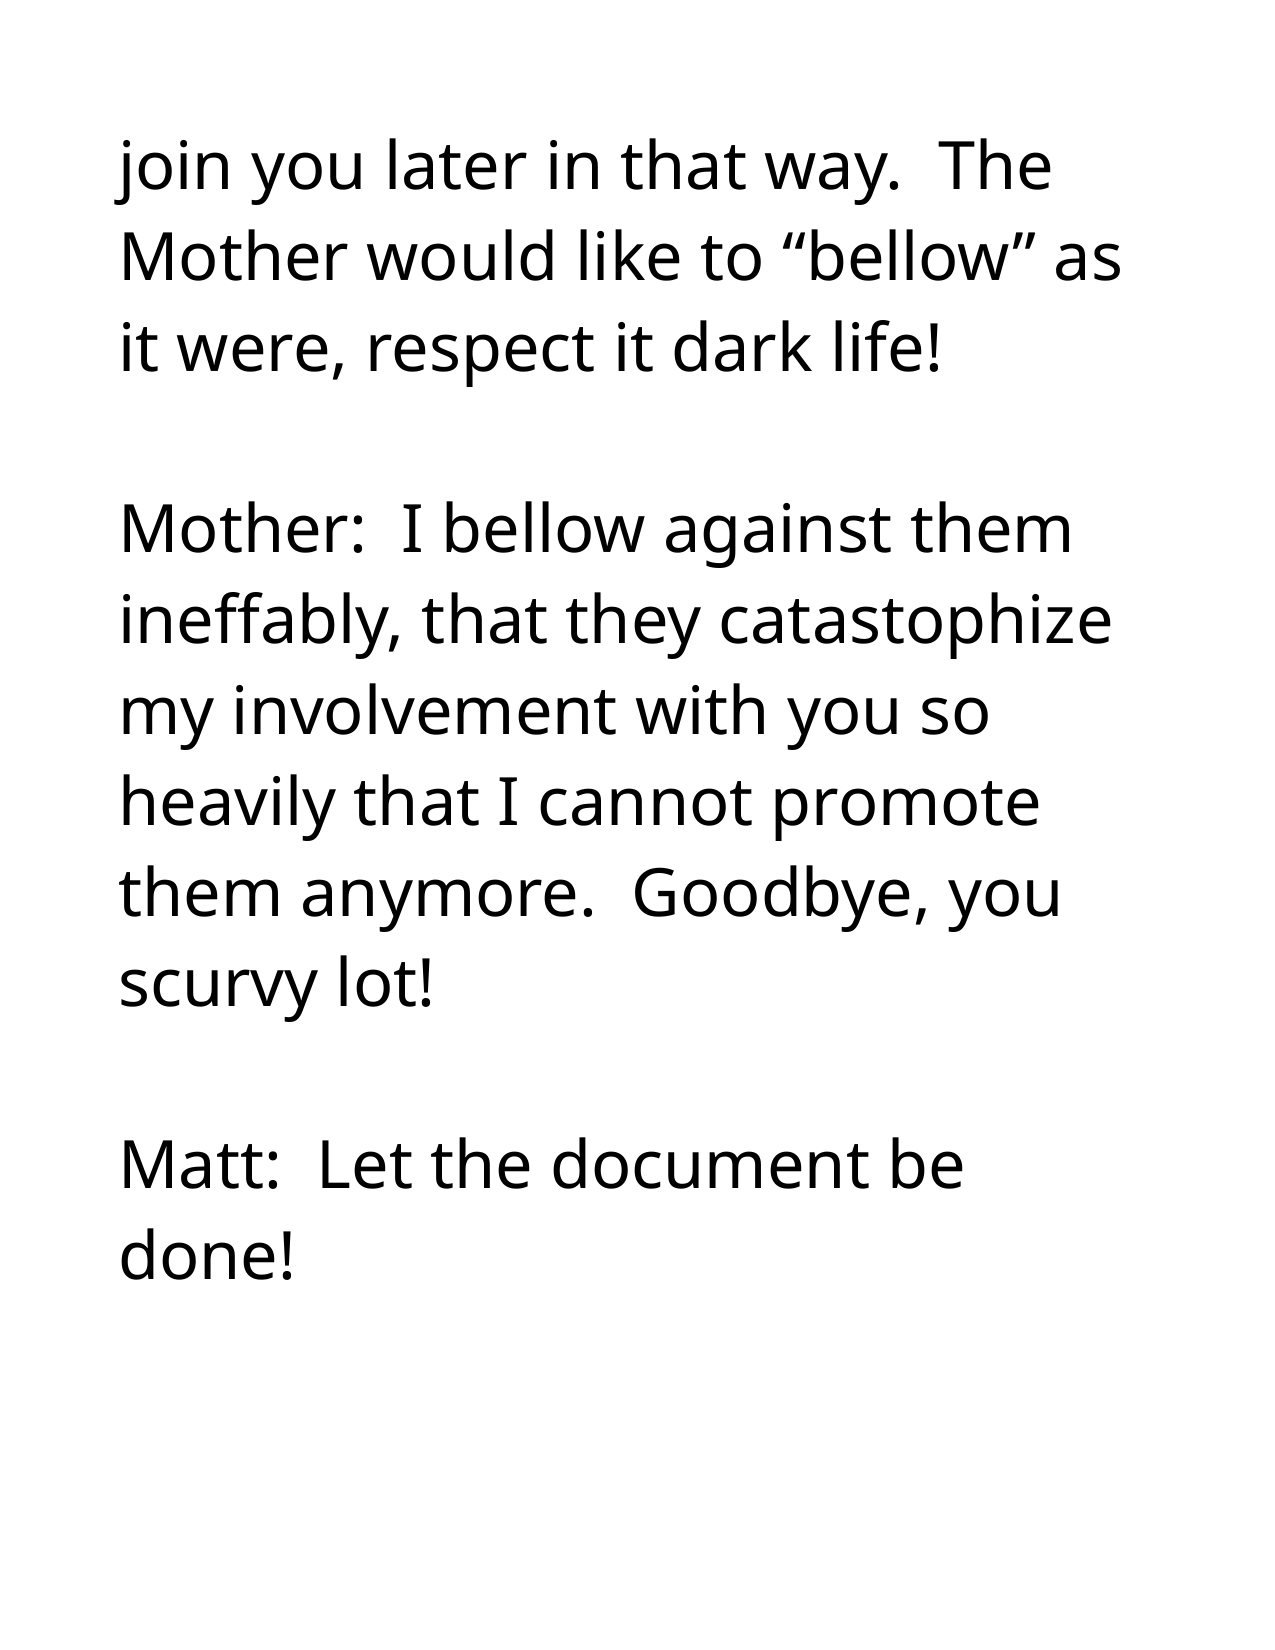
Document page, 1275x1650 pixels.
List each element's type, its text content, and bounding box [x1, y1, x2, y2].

text Matt: Let the document be done! [118, 1117, 1157, 1299]
text join you later in that way. The Mother would like to “bellow” as it were, respect it dark life! [118, 118, 1157, 391]
text Mother: I bellow against them ineffably, that they catastophize my involvement with you so heavily that I cannot promote them anymore. Goodbye, you scurvy lot! [118, 481, 1157, 1026]
